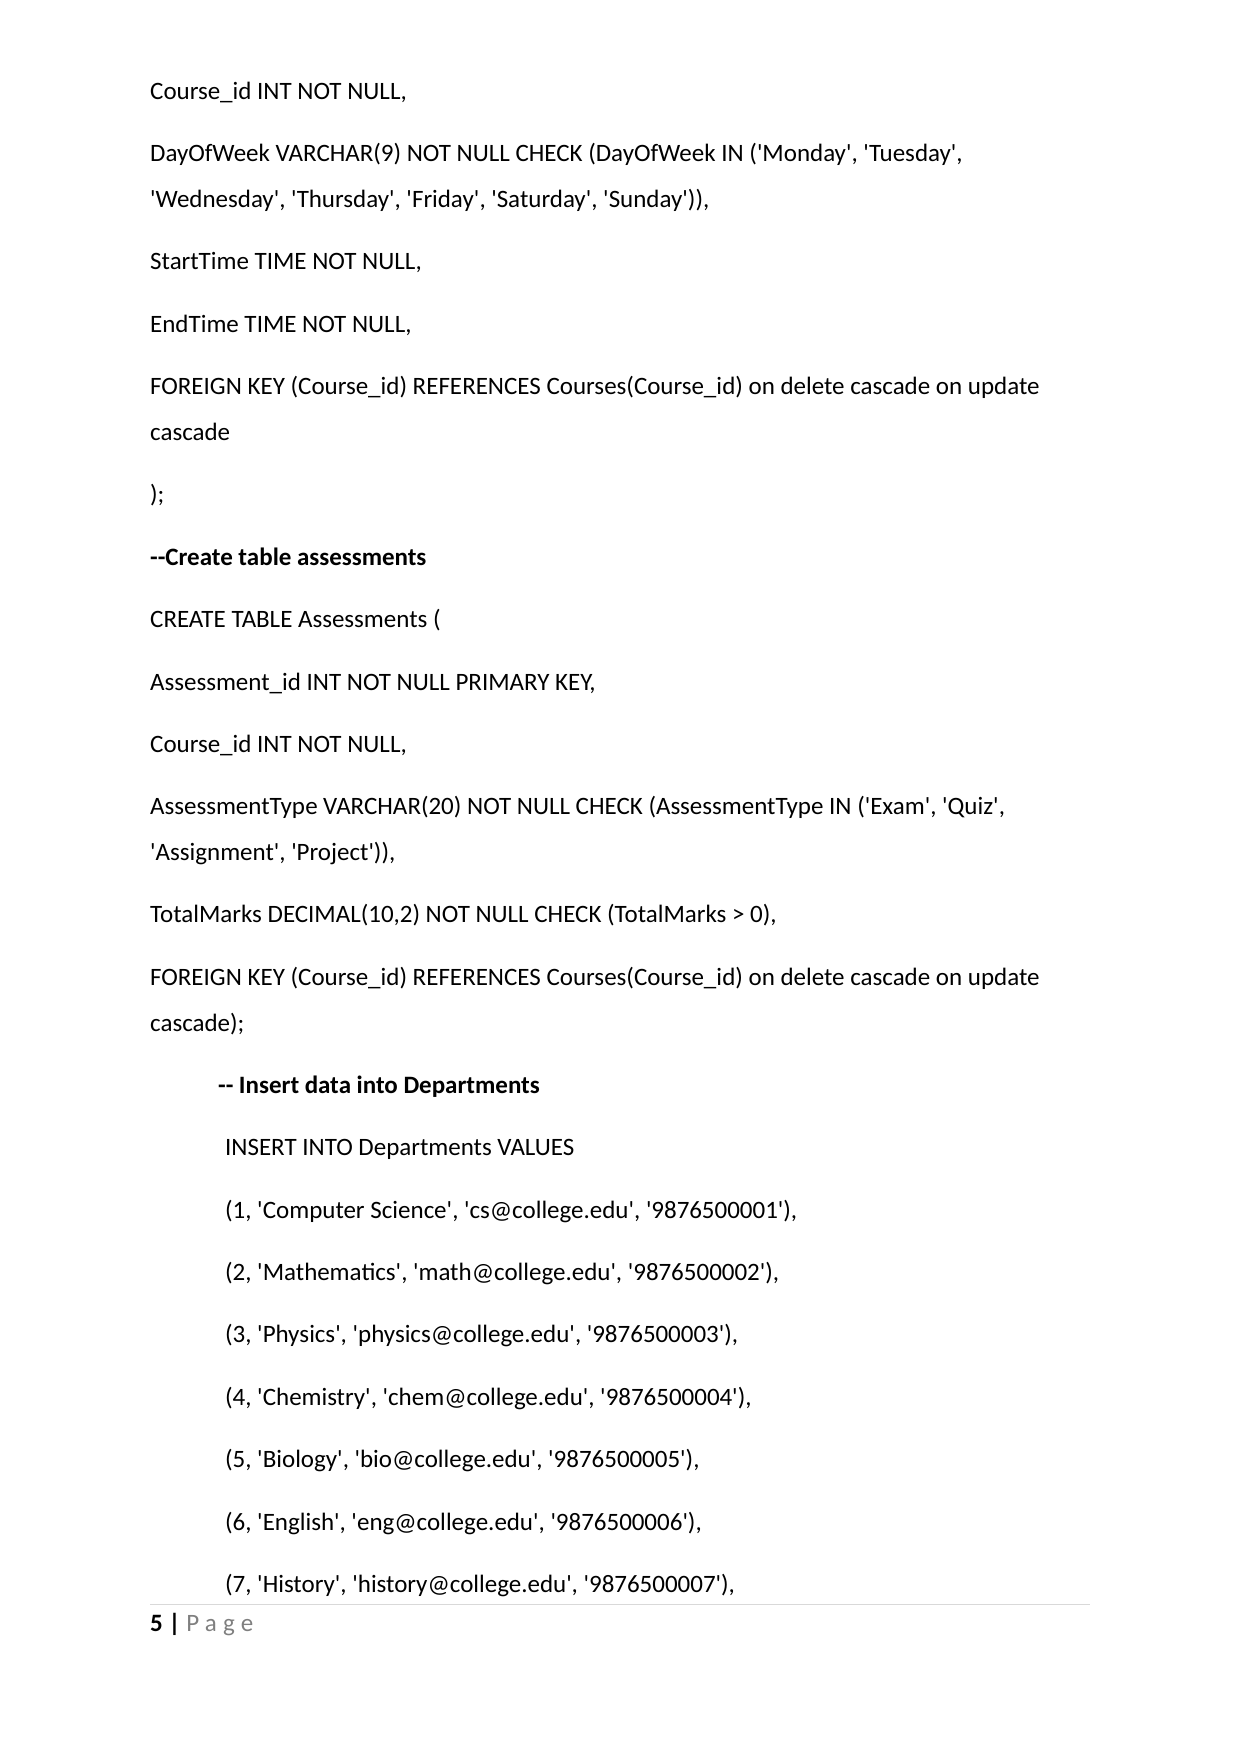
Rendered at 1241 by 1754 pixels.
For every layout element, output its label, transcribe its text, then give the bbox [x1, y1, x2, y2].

text FOREIGN KEY (Course_id) REFERENCES Courses(Course_id) on delete cascade on update cascade [150, 370, 1090, 447]
text (7, 'History', 'history@college.edu', '9876500007'), [225, 1568, 1090, 1599]
text EndTime TIME NOT NULL, [150, 308, 1090, 338]
text TotalMarks DECIMAL(10,2) NOT NULL CHECK (TotalMarks > 0), [150, 898, 1090, 929]
text (6, 'English', 'eng@college.edu', '9876500006'), [225, 1506, 1090, 1536]
text Course_id INT NOT NULL, [150, 75, 1090, 106]
text INSERT INTO Departments VALUES [225, 1131, 1090, 1162]
text Assessment_id INT NOT NULL PRIMARY KEY, [150, 666, 1090, 696]
text -- Insert data into Departments [150, 1069, 1090, 1099]
text DayOfWeek VARCHAR(9) NOT NULL CHECK (DayOfWeek IN ('Monday', 'Tuesday', 'Wednesday', 'Thursday', 'Friday', 'Saturday', 'Sunday')), [150, 137, 1090, 214]
text AssessmentType VARCHAR(20) NOT NULL CHECK (AssessmentType IN ('Exam', 'Quiz', 'Assignment', 'Project')), [150, 790, 1090, 867]
text CREATE TABLE Assessments ( [150, 603, 1090, 634]
text (2, 'Mathematics', 'math@college.edu', '9876500002'), [225, 1256, 1090, 1287]
text (4, 'Chemistry', 'chem@college.edu', '9876500004'), [225, 1381, 1090, 1412]
text (5, 'Biology', 'bio@college.edu', '9876500005'), [225, 1443, 1090, 1474]
text ); [150, 478, 1090, 509]
text (1, 'Computer Science', 'cs@college.edu', '9876500001'), [225, 1194, 1090, 1224]
text StartTime TIME NOT NULL, [150, 246, 1090, 276]
text (3, 'Physics', 'physics@college.edu', '9876500003'), [225, 1319, 1090, 1349]
text Course_id INT NOT NULL, [150, 728, 1090, 758]
text --Create table assessments [150, 541, 1090, 571]
text FOREIGN KEY (Course_id) REFERENCES Courses(Course_id) on delete cascade on update cascade); [150, 961, 1090, 1037]
